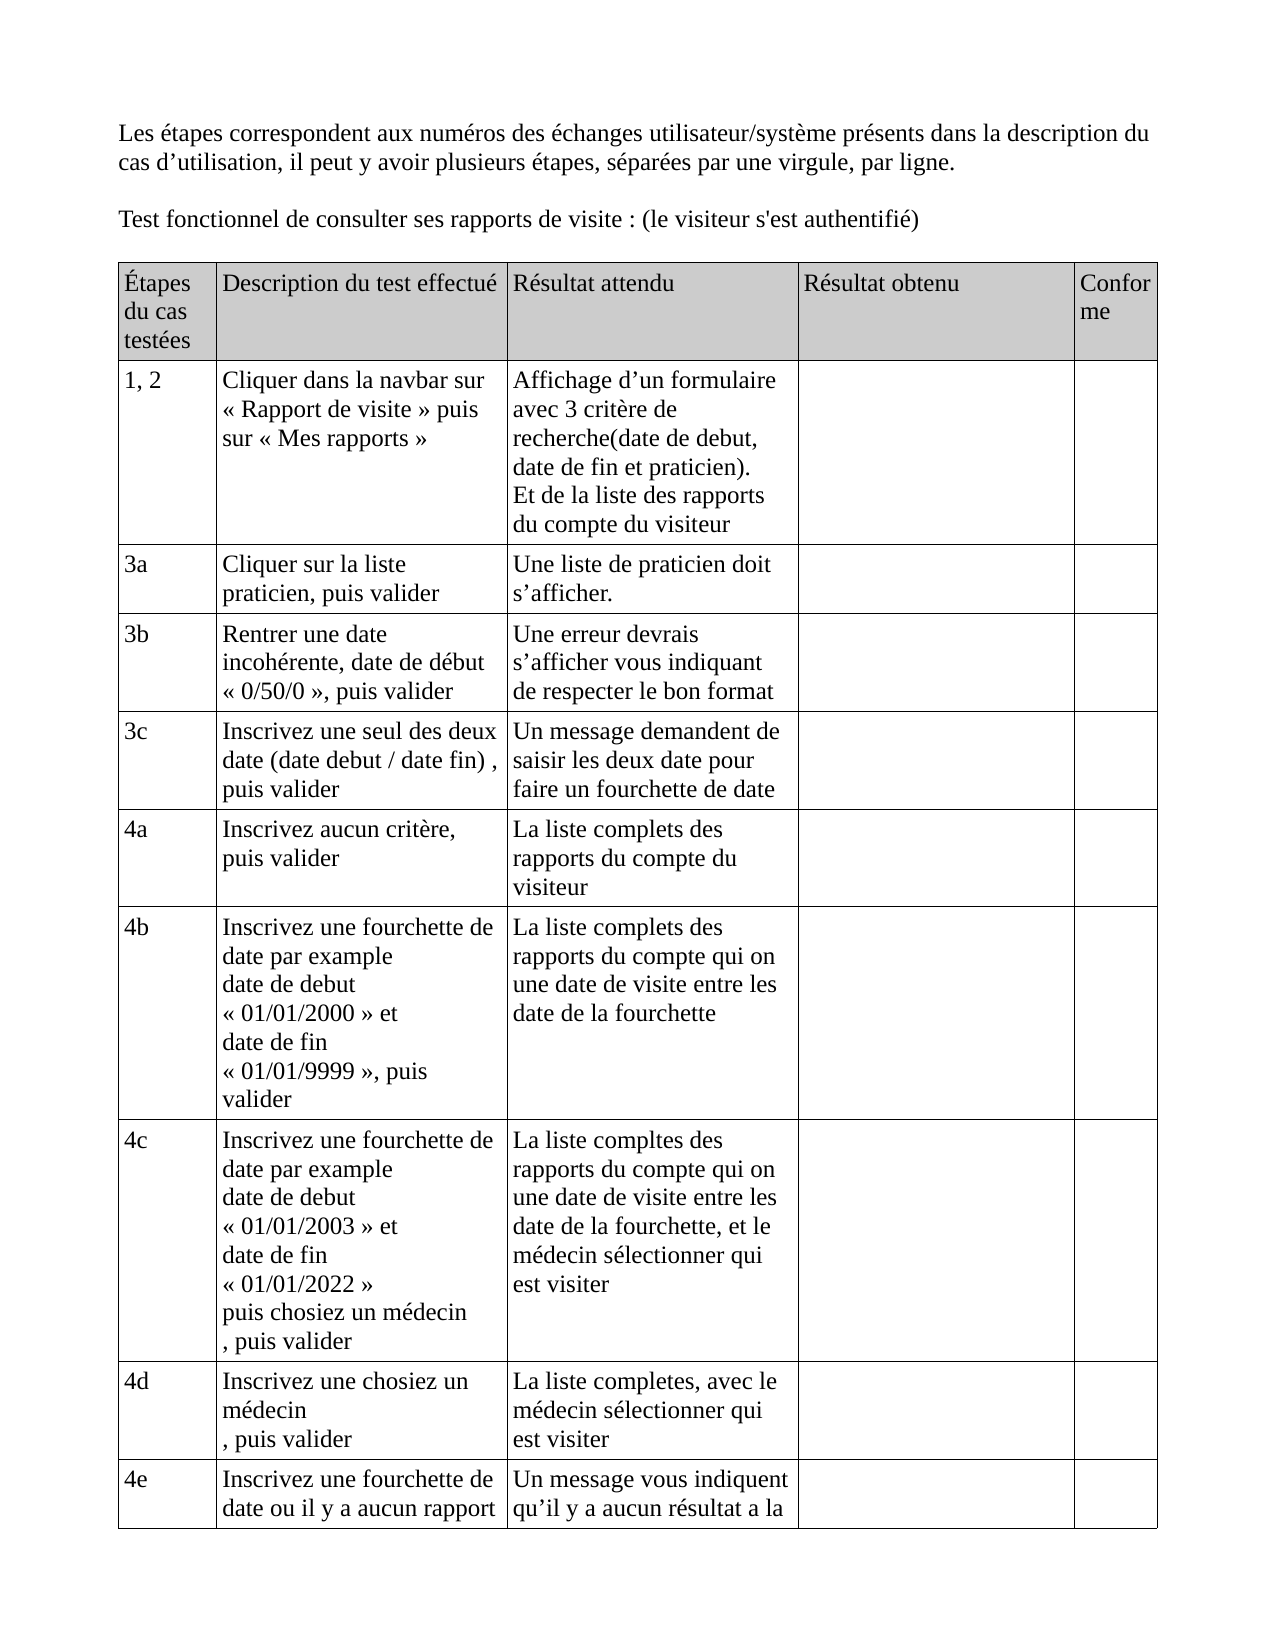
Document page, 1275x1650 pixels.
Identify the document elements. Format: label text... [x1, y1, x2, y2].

table_cell La liste compltes des rapports du compte qui on une date de visite entre les date de la fourchette, et le médecin sélectionner qui est visiter [508, 1120, 798, 1361]
table_cell Une liste de praticien doit s’afficher. [508, 545, 798, 613]
table_header Résultat attendu [508, 263, 798, 360]
table_cell Rentrer une date incohérente, date de début « 0/50/0 », puis valider [217, 614, 507, 711]
table_cell [799, 810, 1074, 906]
table_cell La liste complets des rapports du compte qui on une date de visite entre les date de la fourchette [508, 907, 798, 1119]
table_cell Inscrivez une seul des deux date (date debut / date fin) , puis valider [217, 712, 507, 808]
table_header Conforme [1075, 263, 1157, 360]
table_cell Inscrivez une chosiez un médecin , puis valider [217, 1362, 507, 1458]
table_cell Affichage d’un formulaire avec 3 critère de recherche(date de debut, date de fin et praticien). Et de la liste des rapports du compte du visiteur [508, 361, 798, 544]
table_cell La liste completes, avec le médecin sélectionner qui est visiter [508, 1362, 798, 1458]
table_cell 3a [119, 545, 216, 613]
table_cell 4d [119, 1362, 216, 1458]
table_cell Inscrivez une fourchette de date par example date de debut « 01/01/2003 » et date de fin « 01/01/2022 » puis chosiez un médecin , puis valider [217, 1120, 507, 1361]
table_header Étapes du cas testées [119, 263, 216, 360]
table_header Résultat obtenu [799, 263, 1074, 360]
table_cell [1075, 1120, 1157, 1361]
table_cell [799, 907, 1074, 1119]
table_cell [1075, 1460, 1157, 1527]
table_cell [1075, 614, 1157, 711]
table_cell Une erreur devrais s’afficher vous indiquant de respecter le bon format [508, 614, 798, 711]
text Les étapes correspondent aux numéros des échanges utilisateur/système présents dans la description du cas d’utilisation, il peut y avoir plusieurs étapes, séparées par une virgule, par ligne. [118, 118, 1157, 176]
table_cell [799, 545, 1074, 613]
table_cell Un message vous indiquent qu’il y a aucun résultat a la [508, 1460, 798, 1527]
table_cell [1075, 545, 1157, 613]
table_cell [799, 1362, 1074, 1458]
text Test fonctionnel de consulter ses rapports de visite : (le visiteur s'est authentifié) [118, 204, 1157, 233]
table_cell 4a [119, 810, 216, 906]
table_header Description du test effectué [217, 263, 507, 360]
table_cell Un message demandent de saisir les deux date pour faire un fourchette de date [508, 712, 798, 808]
table_cell [1075, 361, 1157, 544]
table_cell 4c [119, 1120, 216, 1361]
table_cell La liste complets des rapports du compte du visiteur [508, 810, 798, 906]
table_cell 4e [119, 1460, 216, 1527]
table_cell 4b [119, 907, 216, 1119]
table_cell Inscrivez une fourchette de date par example date de debut « 01/01/2000 » et date de fin « 01/01/9999 », puis valider [217, 907, 507, 1119]
table_cell 3c [119, 712, 216, 808]
table_cell Cliquer sur la liste praticien, puis valider [217, 545, 507, 613]
table_cell [799, 361, 1074, 544]
table_cell [799, 1120, 1074, 1361]
table_cell Inscrivez aucun critère, puis valider [217, 810, 507, 906]
table_cell [1075, 810, 1157, 906]
table_cell 3b [119, 614, 216, 711]
table_cell [1075, 712, 1157, 808]
table_cell 1, 2 [119, 361, 216, 544]
table_cell Inscrivez une fourchette de date ou il y a aucun rapport [217, 1460, 507, 1527]
table_cell [799, 712, 1074, 808]
table_cell [799, 614, 1074, 711]
table_cell [799, 1460, 1074, 1527]
table_cell [1075, 1362, 1157, 1458]
table_cell Cliquer dans la navbar sur « Rapport de visite » puis sur « Mes rapports » [217, 361, 507, 544]
table_cell [1075, 907, 1157, 1119]
